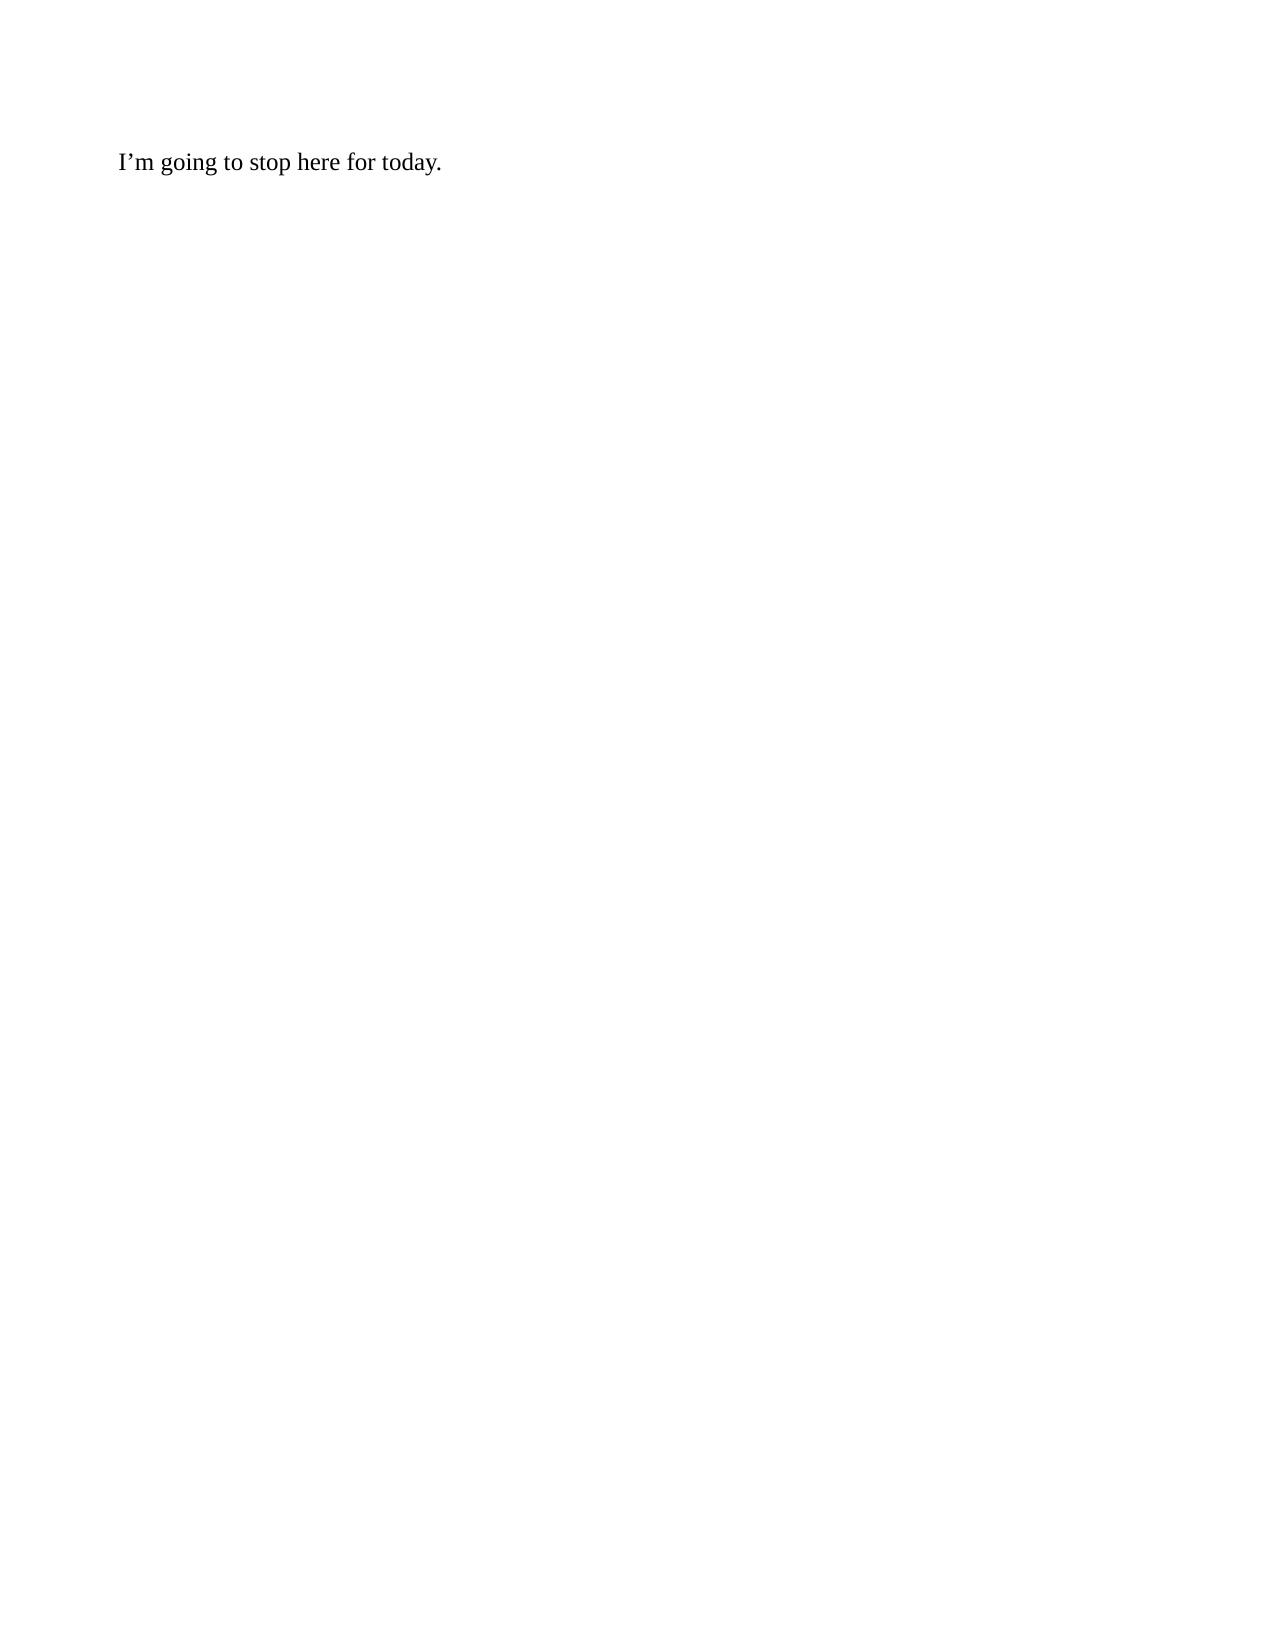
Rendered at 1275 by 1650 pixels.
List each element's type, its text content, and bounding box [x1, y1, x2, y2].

text I’m going to stop here for today. [118, 147, 1157, 176]
